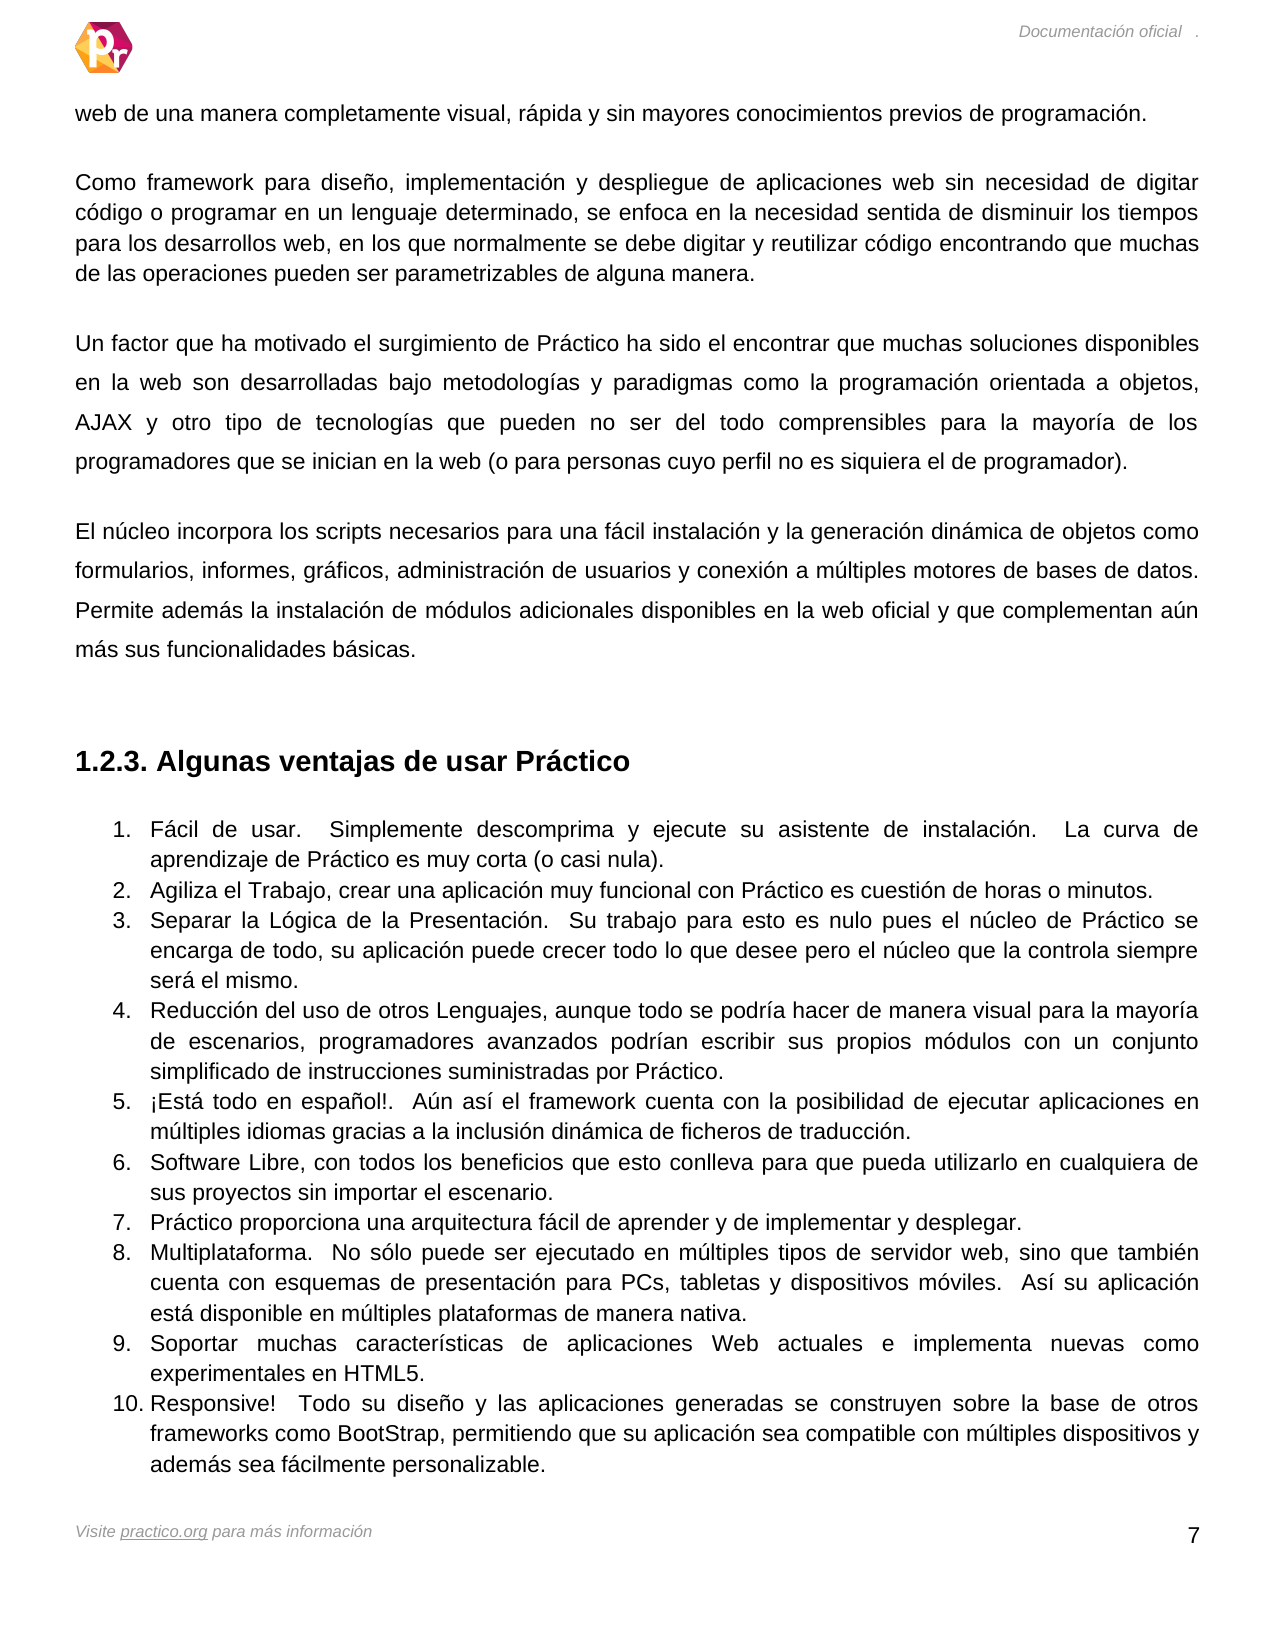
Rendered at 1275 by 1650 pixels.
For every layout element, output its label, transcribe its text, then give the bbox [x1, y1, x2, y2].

text El núcleo incorpora los scripts necesarios para una fácil instalación y la generación dinámica de objetos como formularios, informes, gráficos, administración de usuarios y conexión a múltiples motores de bases de datos. Permite además la instalación de módulos adicionales disponibles en la web oficial y que complementan aún más sus funcionalidades básicas. [75, 518, 1200, 662]
subtitle 1.2.3. Algunas ventajas de usar Práctico [75, 744, 1200, 778]
list Multiplataforma. No sólo puede ser ejecutado en múltiples tipos de servidor web, sino que también cuenta con esquemas de presentación para PCs, tabletas y dispositivos móviles. Así su aplicación está disponible en múltiples plataformas de manera nativa. [112, 1239, 1200, 1326]
list ¡Está todo en español!. Aún así el framework cuenta con la posibilidad de ejecutar aplicaciones en múltiples idiomas gracias a la inclusión dinámica de ficheros de traducción. [112, 1088, 1200, 1145]
list Responsive! Todo su diseño y las aplicaciones generadas se construyen sobre la base de otros frameworks como BootStrap, permitiendo que su aplicación sea compatible con múltiples dispositivos y además sea fácilmente personalizable. [112, 1390, 1200, 1477]
text Un factor que ha motivado el surgimiento de Práctico ha sido el encontrar que muchas soluciones disponibles en la web son desarrolladas bajo metodologías y paradigmas como la programación orientada a objetos, AJAX y otro tipo de tecnologías que pueden no ser del todo comprensibles para la mayoría de los programadores que se inician en la web (o para personas cuyo perfil no es siquiera el de programador). [75, 329, 1200, 474]
text web de una manera completamente visual, rápida y sin mayores conocimientos previos de programación. [75, 99, 1200, 126]
list Soportar muchas características de aplicaciones Web actuales e implementa nuevas como experimentales en HTML5. [112, 1330, 1200, 1386]
list Reducción del uso de otros Lenguajes, aunque todo se podría hacer de manera visual para la mayoría de escenarios, programadores avanzados podrían escribir sus propios módulos con un conjunto simplificado de instrucciones suministradas por Práctico. [112, 997, 1200, 1084]
list Software Libre, con todos los beneficios que esto conlleva para que pueda utilizarlo en cualquiera de sus proyectos sin importar el escenario. [112, 1148, 1200, 1205]
text Como framework para diseño, implementación y despliegue de aplicaciones web sin necesidad de digitar código o programar en un lenguaje determinado, se enfoca en la necesidad sentida de disminuir los tiempos para los desarrollos web, en los que normalmente se debe digitar y reutilizar código encontrando que muchas de las operaciones pueden ser parametrizables de alguna manera. [75, 169, 1200, 286]
list Agiliza el Trabajo, crear una aplicación muy funcional con Práctico es cuestión de horas o minutos. [112, 877, 1200, 903]
list Separar la Lógica de la Presentación. Su trabajo para esto es nulo pues el núcleo de Práctico se encarga de todo, su aplicación puede crecer todo lo que desee pero el núcleo que la controla siempre será el mismo. [112, 907, 1200, 994]
picture [75, 22, 133, 73]
list Práctico proporciona una arquitectura fácil de aprender y de implementar y desplegar. [112, 1209, 1200, 1235]
list Fácil de usar. Simplemente descomprima y ejecute su asistente de instalación. La curva de aprendizaje de Práctico es muy corta (o casi nula). [112, 816, 1200, 873]
